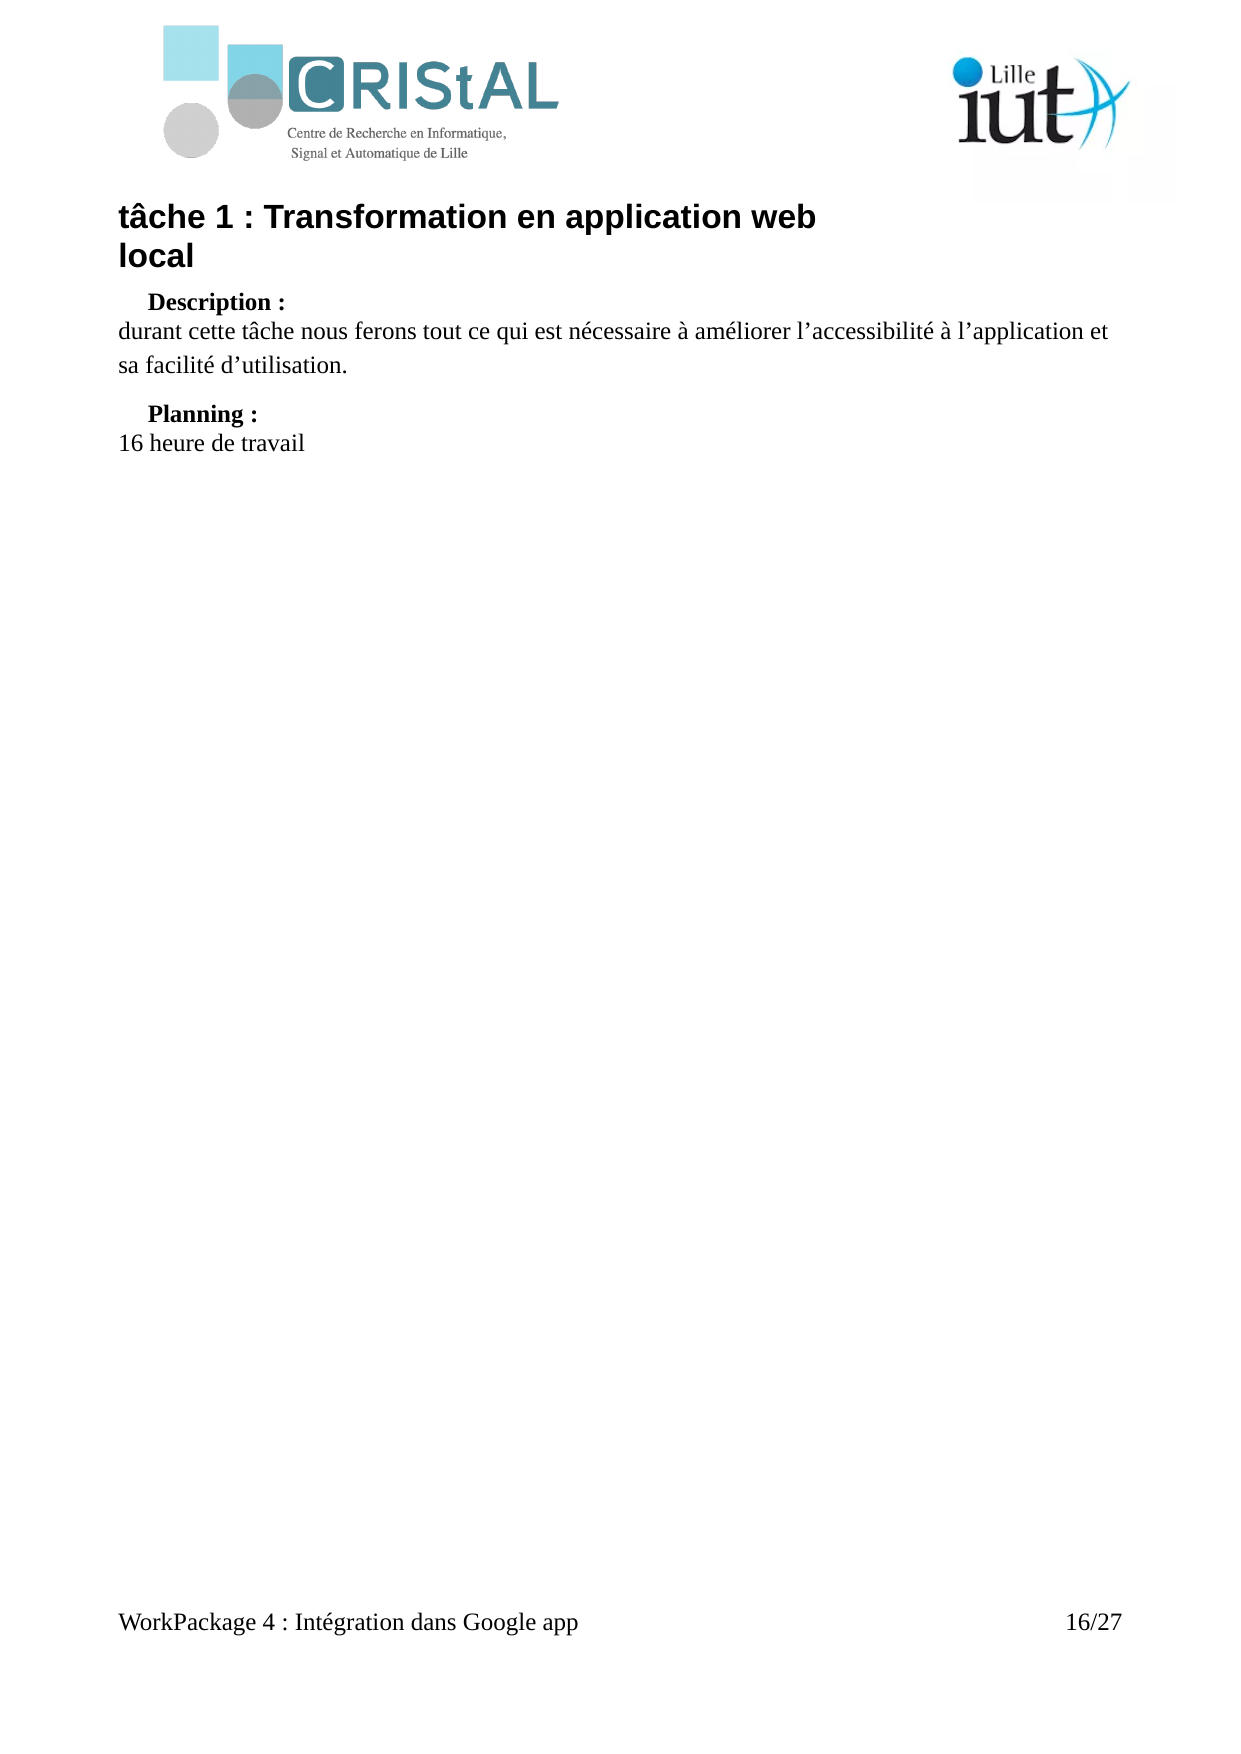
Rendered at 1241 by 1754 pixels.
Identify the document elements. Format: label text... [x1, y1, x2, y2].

subtitle tâche 1 : Transformation en application web local [118, 197, 1122, 274]
text durant cette tâche nous ferons tout ce qui est nécessaire à améliorer l’accessibilité à l’application et sa facilité d’utilisation. [118, 316, 1122, 379]
picture [163, 25, 560, 161]
text Description : [148, 287, 1122, 316]
text Planning : [148, 399, 1122, 428]
picture [887, 0, 1176, 203]
text 16 heure de travail [118, 428, 1122, 457]
